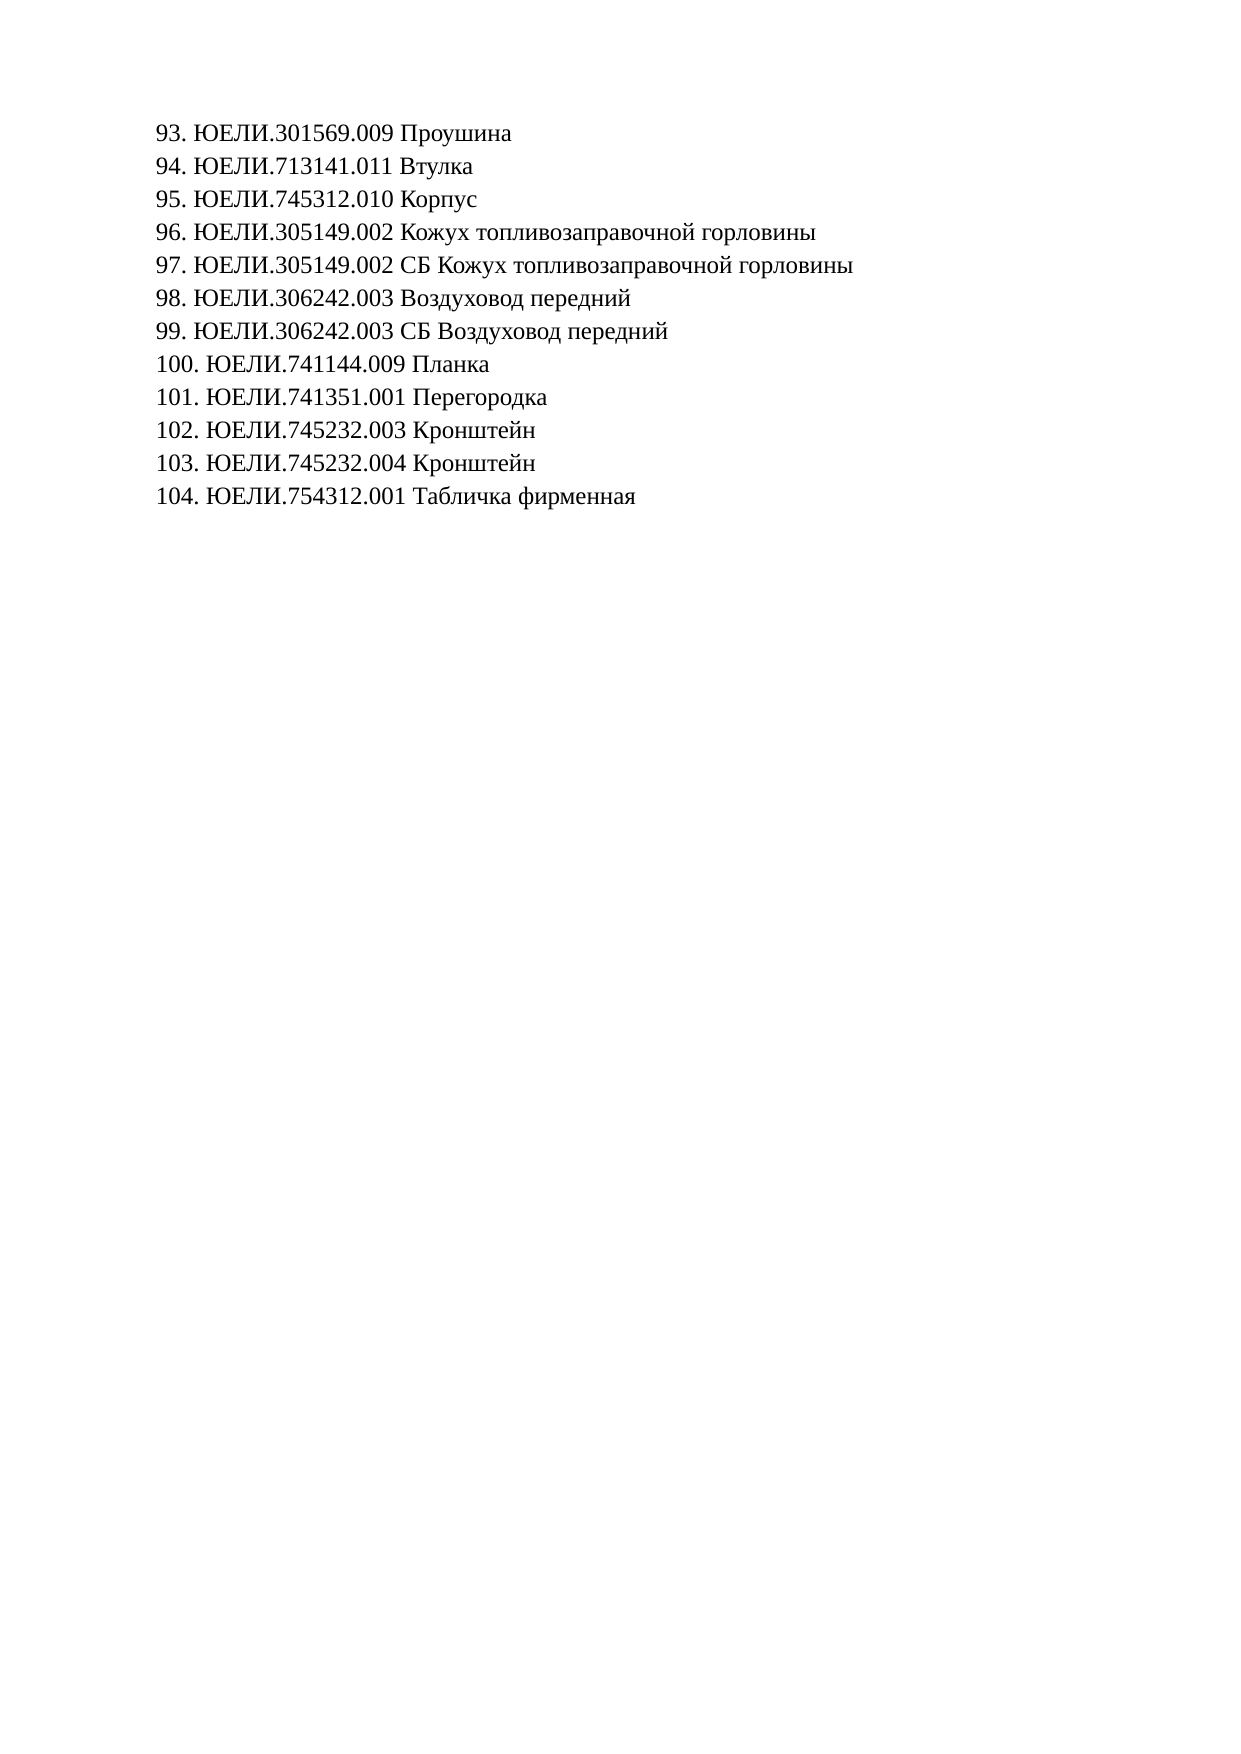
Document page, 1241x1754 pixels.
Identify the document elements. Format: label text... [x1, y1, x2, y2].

list ЮЕЛИ.745312.010 Корпус [156, 184, 1122, 213]
list ЮЕЛИ.713141.011 Втулка [156, 151, 1122, 180]
list ЮЕЛИ.745232.003 Кронштейн [156, 415, 1122, 444]
list ЮЕЛИ.306242.003 Воздуховод передний [156, 283, 1122, 312]
list ЮЕЛИ.741144.009 Планка [156, 349, 1122, 378]
list ЮЕЛИ.745232.004 Кронштейн [156, 448, 1122, 477]
list ЮЕЛИ.741351.001 Перегородка [156, 382, 1122, 411]
list ЮЕЛИ.301569.009 Проушина [156, 118, 1122, 147]
list ЮЕЛИ.754312.001 Табличка фирменная [156, 481, 1122, 510]
list ЮЕЛИ.305149.002 СБ Кожух топливозаправочной горловины [156, 250, 1122, 279]
list ЮЕЛИ.306242.003 СБ Воздуховод передний [156, 316, 1122, 345]
list ЮЕЛИ.305149.002 Кожух топливозаправочной горловины [156, 217, 1122, 246]
